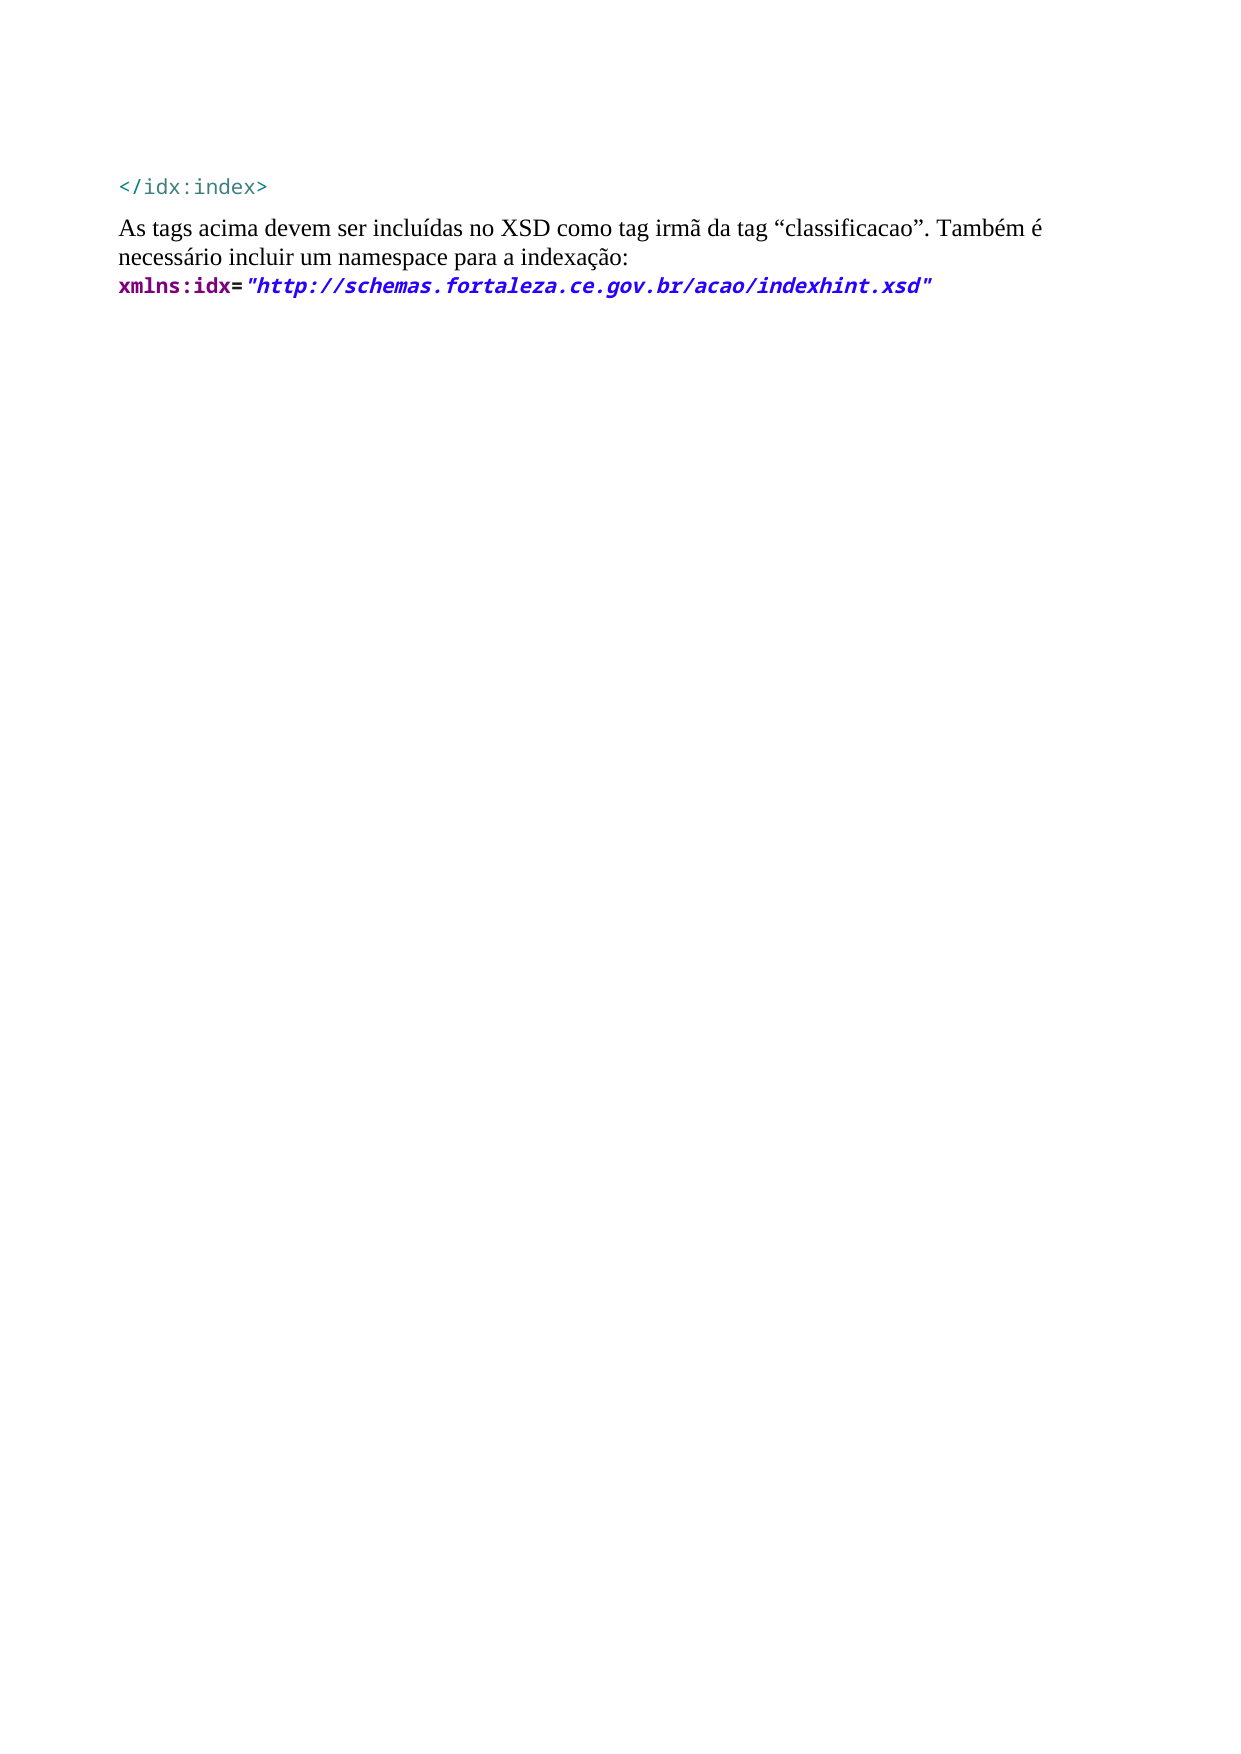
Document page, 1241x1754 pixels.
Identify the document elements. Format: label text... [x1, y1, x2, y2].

text </idx:index> [118, 172, 1122, 201]
list As tags acima devem ser incluídas no XSD como tag irmã da tag “classificacao”. Também é necessário incluir um namespace para a indexação: xmlns:idx="http://schemas.fortaleza.ce.gov.br/acao/indexhint.xsd" [118, 213, 1122, 299]
